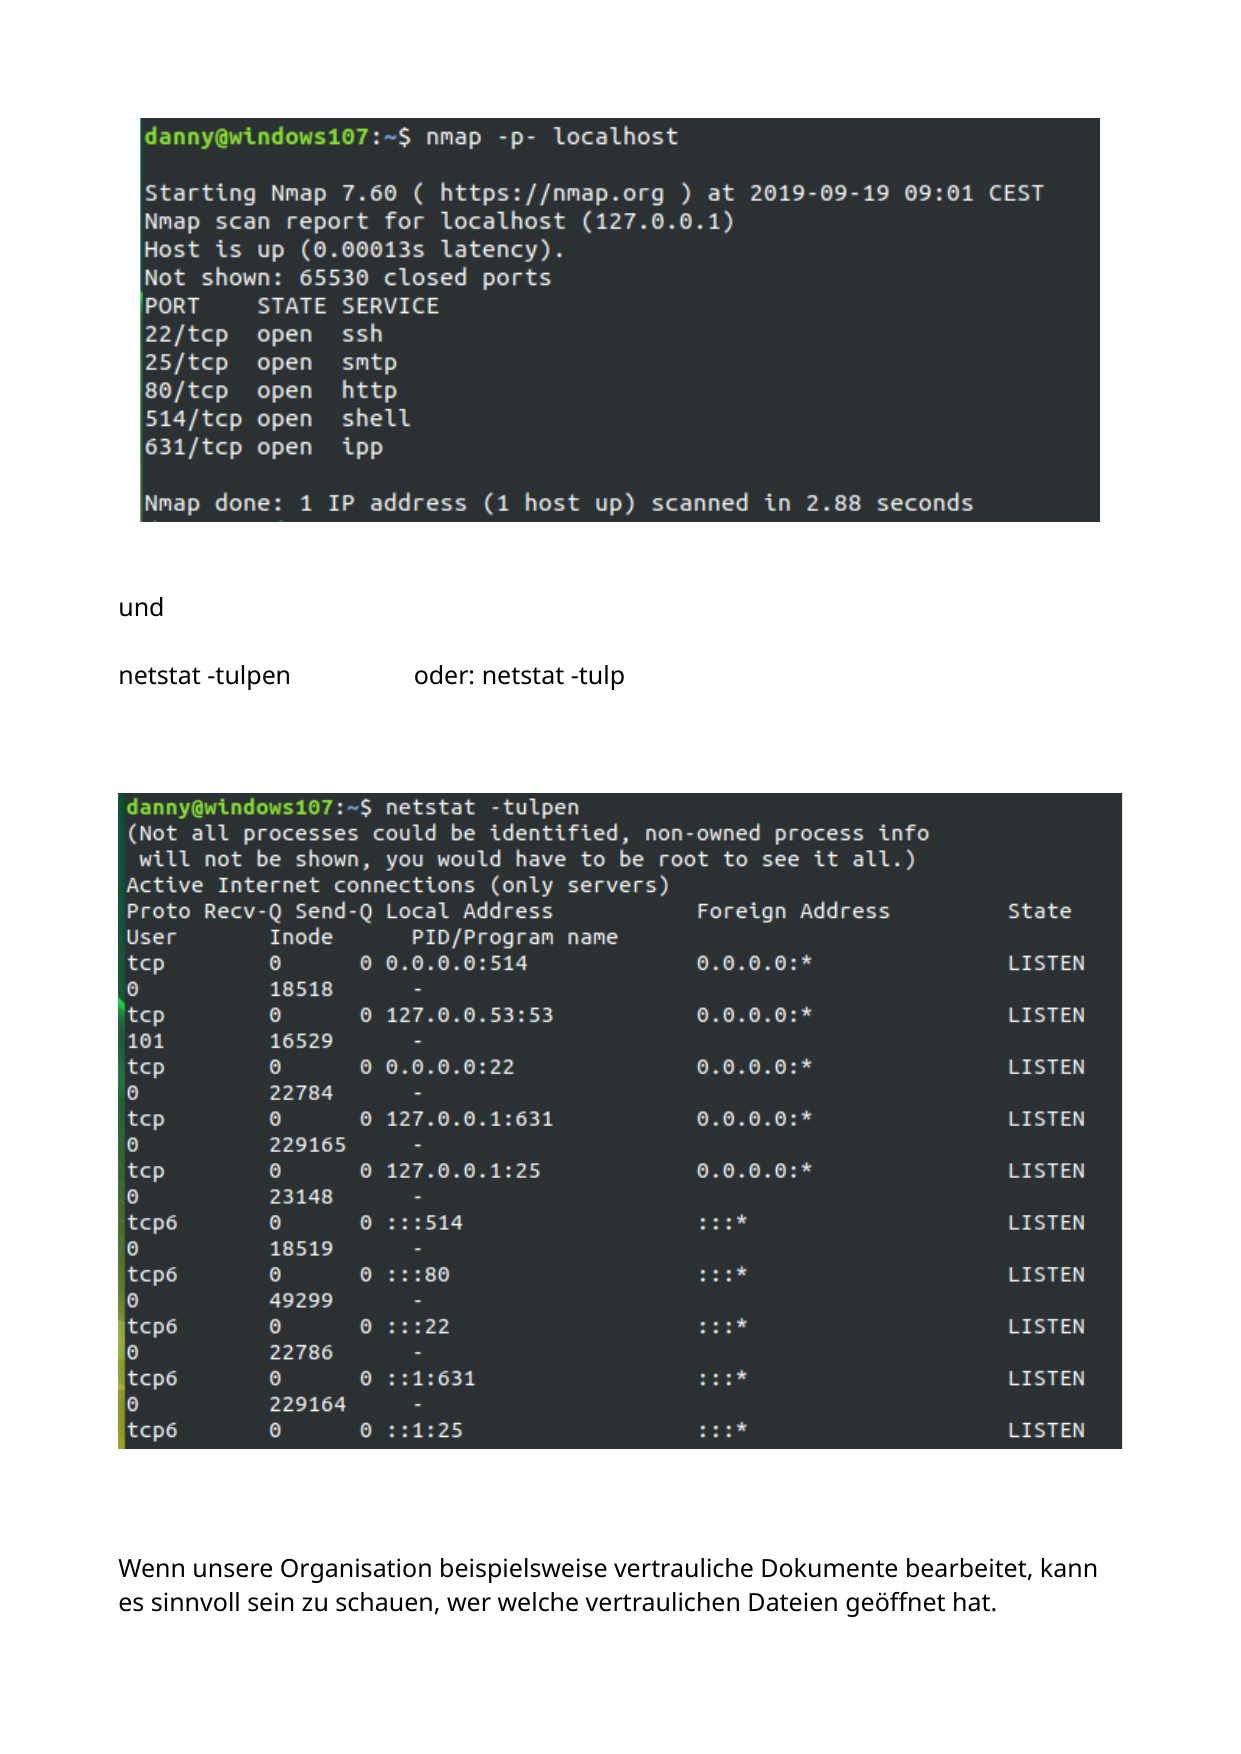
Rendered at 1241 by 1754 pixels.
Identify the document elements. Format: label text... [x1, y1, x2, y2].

text Wenn unsere Organisation beispielsweise vertrauliche Dokumente bearbeitet, kann es sinnvoll sein zu schauen, wer welche vertraulichen Dateien geöffnet hat. [118, 1516, 1122, 1618]
text und netstat -tulpen oder: netstat -tulp [118, 118, 1122, 726]
picture [140, 118, 1100, 522]
picture [118, 793, 1123, 1449]
